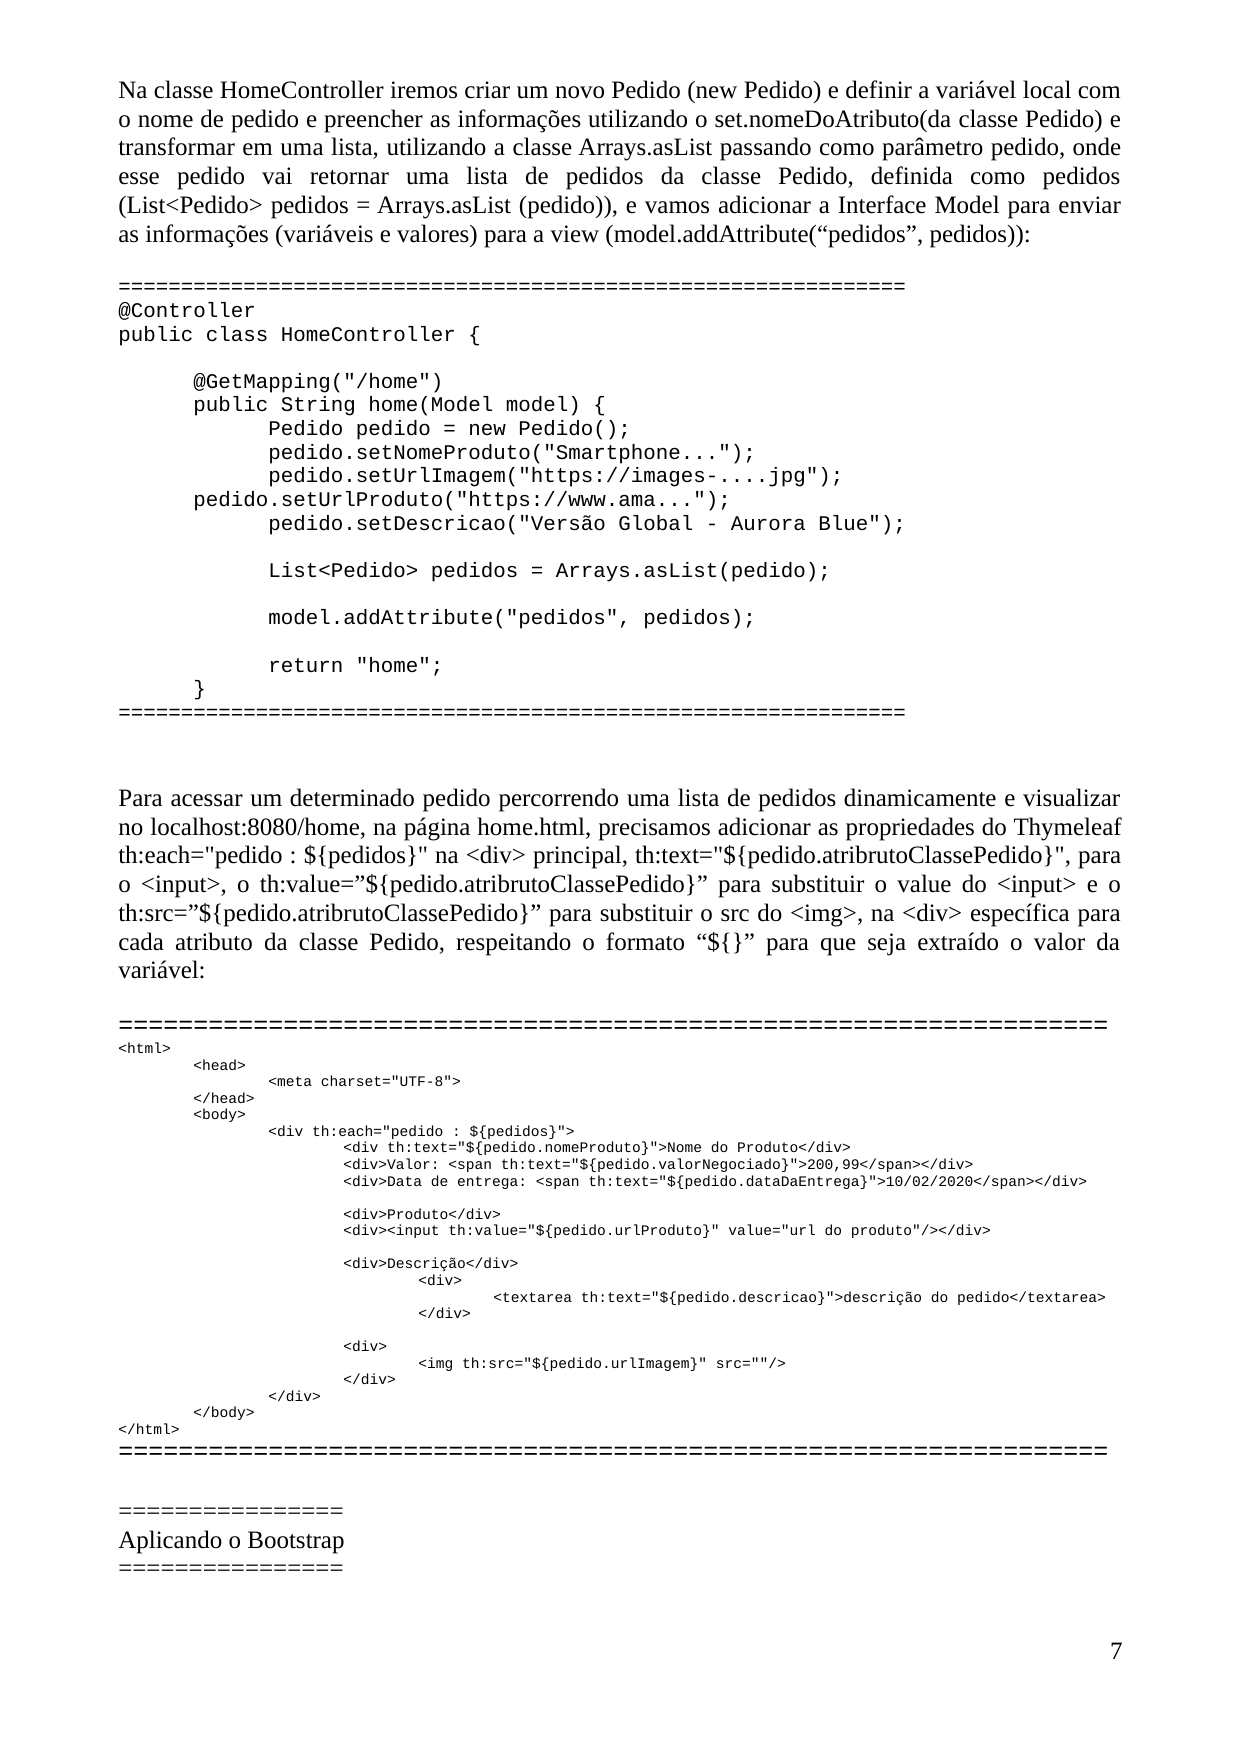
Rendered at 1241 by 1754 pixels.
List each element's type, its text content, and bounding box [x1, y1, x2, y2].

text </div> [118, 1373, 1122, 1389]
text <meta charset="UTF-8"> [118, 1074, 1122, 1091]
text ================================================================== [118, 1013, 1122, 1041]
text <div> [118, 1339, 1122, 1356]
text Para acessar um determinado pedido percorrendo uma lista de pedidos dinamicamente e visualizar no localhost:8080/home, na página home.html, precisamos adicionar as propriedades do Thymeleaf th:each="pedido : ${pedidos}" na <div> principal, th:text="${pedido.atribrutoClassePedido}", para o <input>, o th:value=”${pedido.atribrutoClassePedido}” para substituir o value do <input> e o th:src=”${pedido.atribrutoClassePedido}” para substituir o src do <img>, na <div> específica para cada atributo da classe Pedido, respeitando o formato “${}” para que seja extraído o valor da variável: [118, 783, 1122, 984]
text </head> [118, 1091, 1122, 1108]
text </div> [118, 1389, 1122, 1406]
text @GetMapping("/home") [118, 371, 1122, 394]
text <div>Valor: <span th:text="${pedido.valorNegociado}">200,99</span></div> [118, 1157, 1122, 1174]
text <html> [118, 1041, 1122, 1058]
text List<Pedido> pedidos = Arrays.asList(pedido); [118, 560, 1122, 584]
text <div><input th:value="${pedido.urlProduto}" value="url do produto"/></div> [118, 1223, 1122, 1240]
text ================ [118, 1496, 1122, 1525]
text =============================================================== [118, 276, 1122, 300]
text </div> [118, 1306, 1122, 1323]
text return "home"; [118, 654, 1122, 678]
text <textarea th:text="${pedido.descricao}">descrição do pedido</textarea> [118, 1290, 1122, 1306]
text model.addAttribute("pedidos", pedidos); [118, 607, 1122, 631]
text <div> [118, 1273, 1122, 1290]
text <head> [118, 1058, 1122, 1074]
text } [118, 678, 1122, 702]
text @Controller [118, 300, 1122, 323]
text </body> [118, 1406, 1122, 1422]
text pedido.setDescricao("Versão Global - Aurora Blue"); [118, 513, 1122, 536]
text <div>Descrição</div> [118, 1257, 1122, 1273]
text <div>Produto</div> [118, 1207, 1122, 1223]
text public String home(Model model) { [118, 394, 1122, 418]
text </html> [118, 1422, 1122, 1439]
text pedido.setUrlImagem("https://images-....jpg"); pedido.setUrlProduto("https://www.ama..."); [118, 465, 1122, 513]
text ================ [118, 1553, 1122, 1582]
text ================================================================== [118, 1439, 1122, 1467]
text <div th:text="${pedido.nomeProduto}">Nome do Produto</div> [118, 1141, 1122, 1157]
text <div>Data de entrega: <span th:text="${pedido.dataDaEntrega}">10/02/2020</span></div> [118, 1174, 1122, 1190]
text public class HomeController { [118, 323, 1122, 347]
text <img th:src="${pedido.urlImagem}" src=""/> [118, 1356, 1122, 1373]
text Na classe HomeController iremos criar um novo Pedido (new Pedido) e definir a variável local com o nome de pedido e preencher as informações utilizando o set.nomeDoAtributo(da classe Pedido) e transformar em uma lista, utilizando a classe Arrays.asList passando como parâmetro pedido, onde esse pedido vai retornar uma lista de pedidos da classe Pedido, definida como pedidos (List<Pedido> pedidos = Arrays.asList (pedido)), e vamos adicionar a Interface Model para enviar as informações (variáveis e valores) para a view (model.addAttribute(“pedidos”, pedidos)): [118, 75, 1122, 247]
text pedido.setNomeProduto("Smartphone..."); [118, 442, 1122, 465]
text Pedido pedido = new Pedido(); [118, 418, 1122, 442]
text <body> [118, 1108, 1122, 1124]
text Aplicando o Bootstrap [118, 1525, 1122, 1553]
text <div th:each="pedido : ${pedidos}"> [118, 1124, 1122, 1141]
text =============================================================== [118, 702, 1122, 726]
